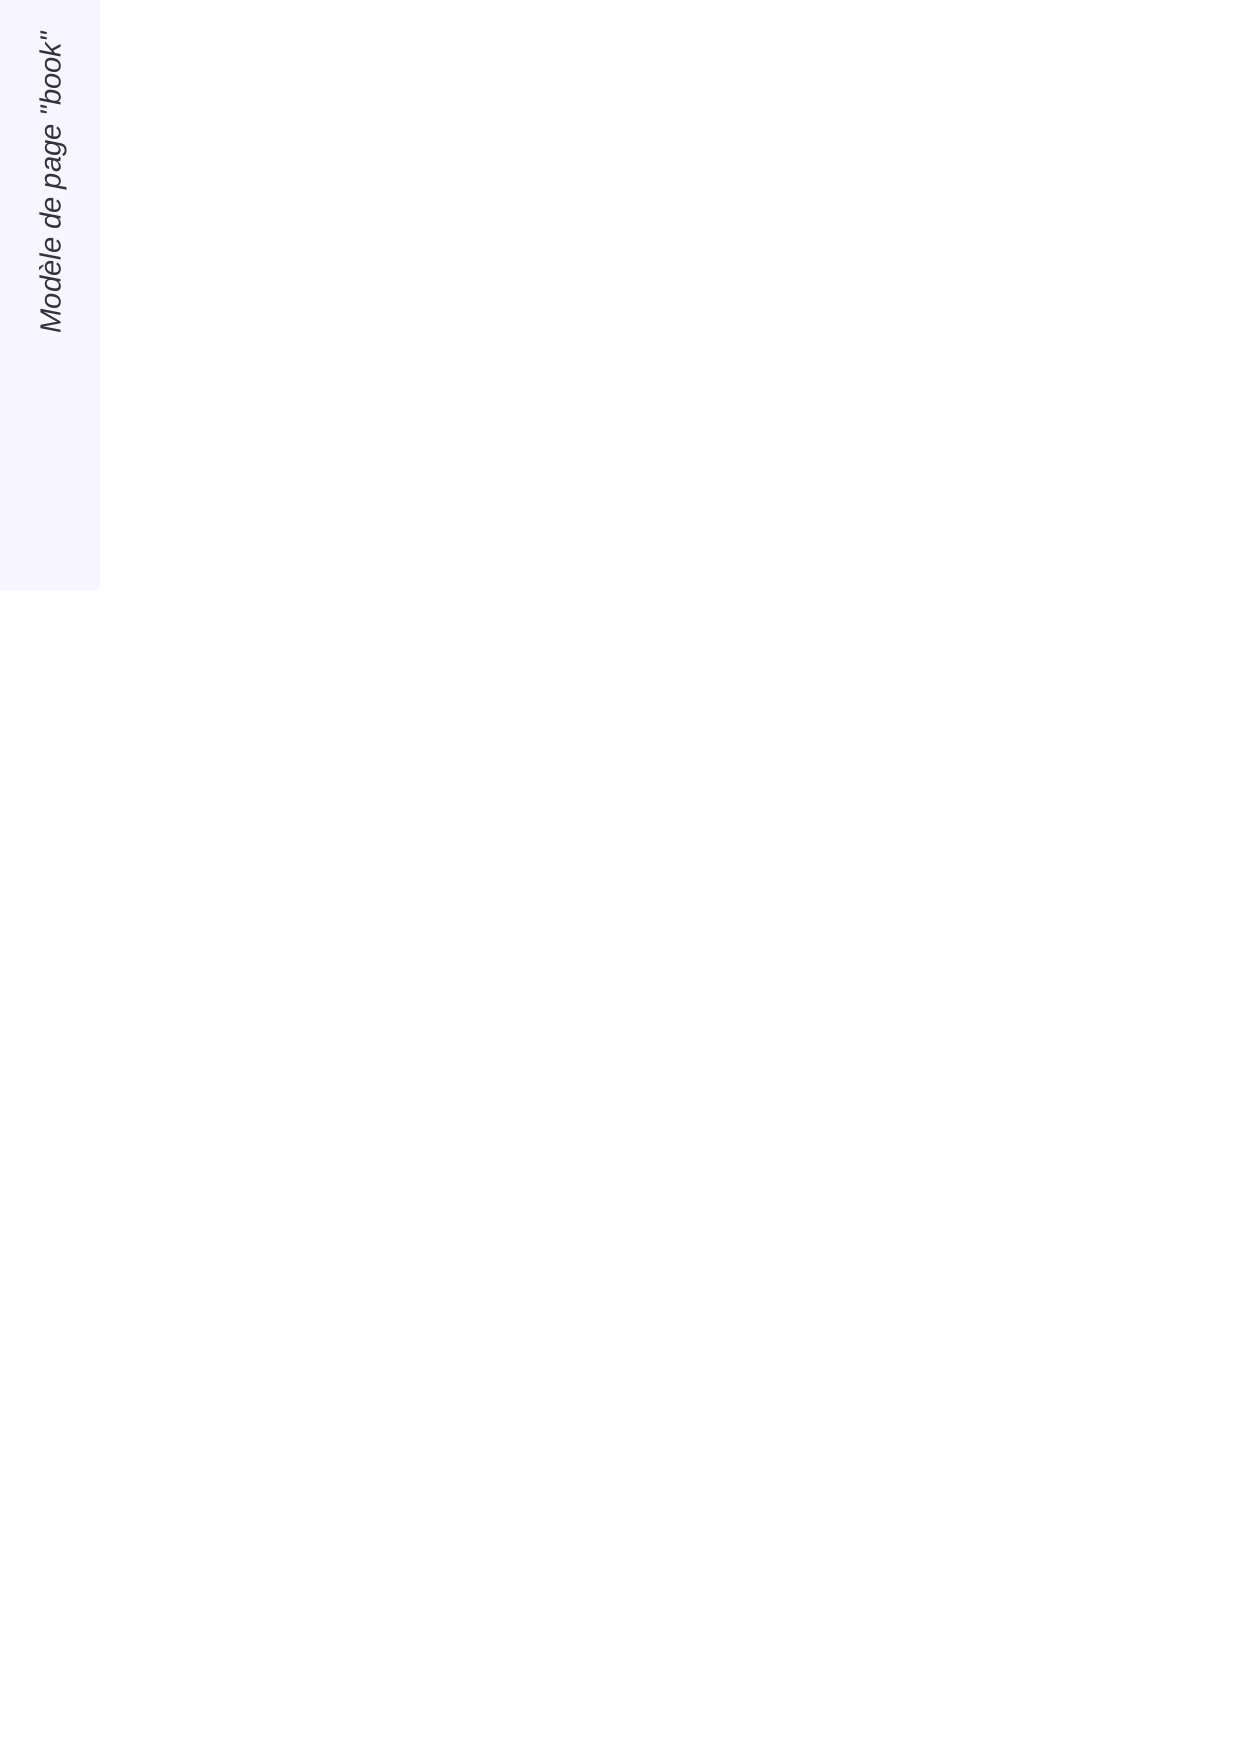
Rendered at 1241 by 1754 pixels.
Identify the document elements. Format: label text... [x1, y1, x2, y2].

title Modèle de page "book" [0, 29, 100, 333]
